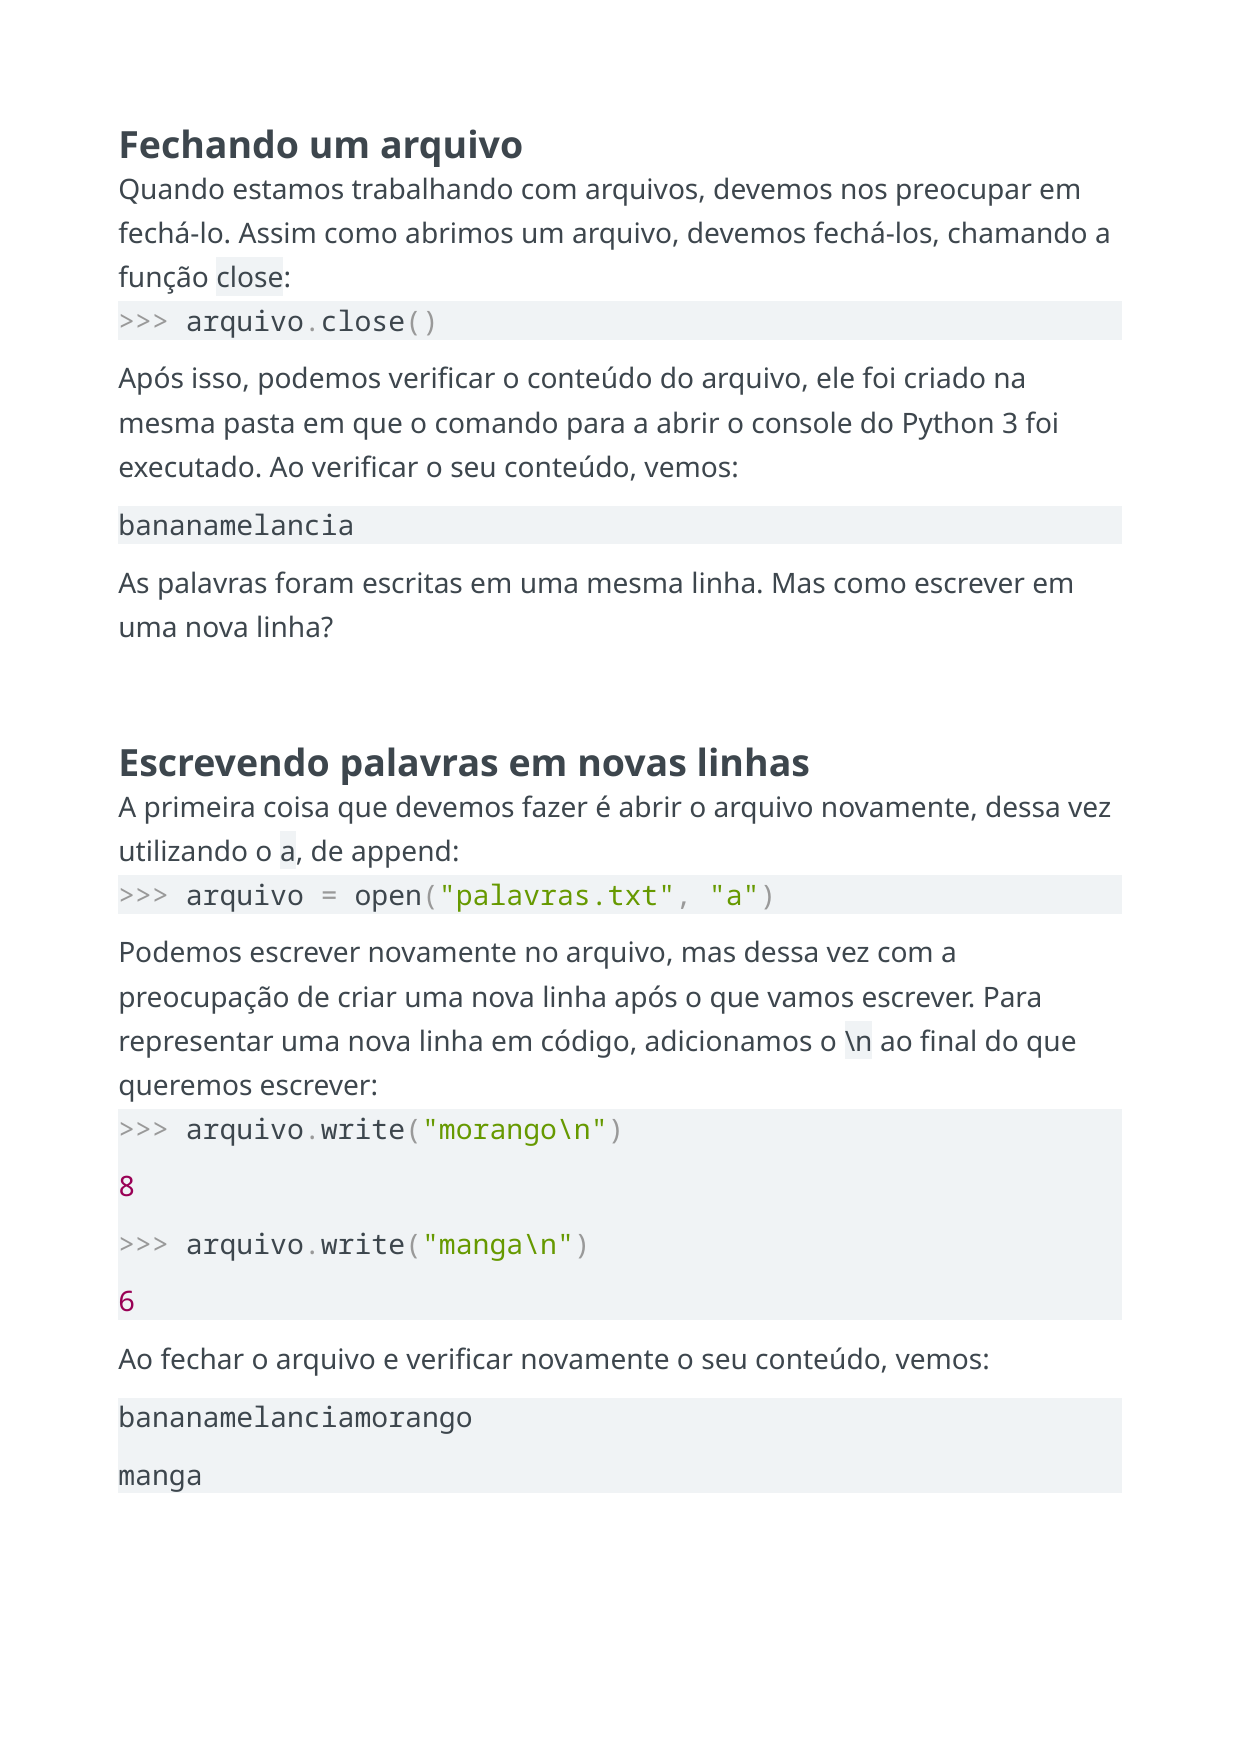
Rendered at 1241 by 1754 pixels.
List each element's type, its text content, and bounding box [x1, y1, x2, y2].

text Quando estamos trabalhando com arquivos, devemos nos preocupar em fechá-lo. Assim como abrimos um arquivo, devemos fechá-los, chamando a função close: [118, 169, 1122, 296]
text 8 [118, 1167, 1122, 1205]
subtitle Escrevendo palavras em novas linhas [118, 736, 1122, 787]
text 6 [118, 1282, 1122, 1320]
text >>> arquivo.write("manga\n") [118, 1224, 1122, 1262]
text bananamelanciamorango [118, 1398, 1122, 1436]
subtitle Fechando um arquivo [118, 118, 1122, 169]
text >>> arquivo.write("morango\n") [118, 1109, 1122, 1147]
text Após isso, podemos verificar o conteúdo do arquivo, ele foi criado na mesma pasta em que o comando para a abrir o console do Python 3 foi executado. Ao verificar o seu conteúdo, vemos: [118, 359, 1122, 485]
text bananamelancia [118, 506, 1122, 544]
text >>> arquivo.close() [118, 301, 1122, 340]
text As palavras foram escritas em uma mesma linha. Mas como escrever em uma nova linha? [118, 563, 1122, 646]
text manga [118, 1455, 1122, 1493]
text A primeira coisa que devemos fazer é abrir o arquivo novamente, dessa vez utilizando o a, de append: [118, 787, 1122, 869]
text Ao fechar o arquivo e verificar novamente o seu conteúdo, vemos: [118, 1339, 1122, 1377]
text >>> arquivo = open("palavras.txt", "a") [118, 875, 1122, 914]
text Podemos escrever novamente no arquivo, mas dessa vez com a preocupação de criar uma nova linha após o que vamos escrever. Para representar uma nova linha em código, adicionamos o \n ao final do que queremos escrever: [118, 933, 1122, 1103]
